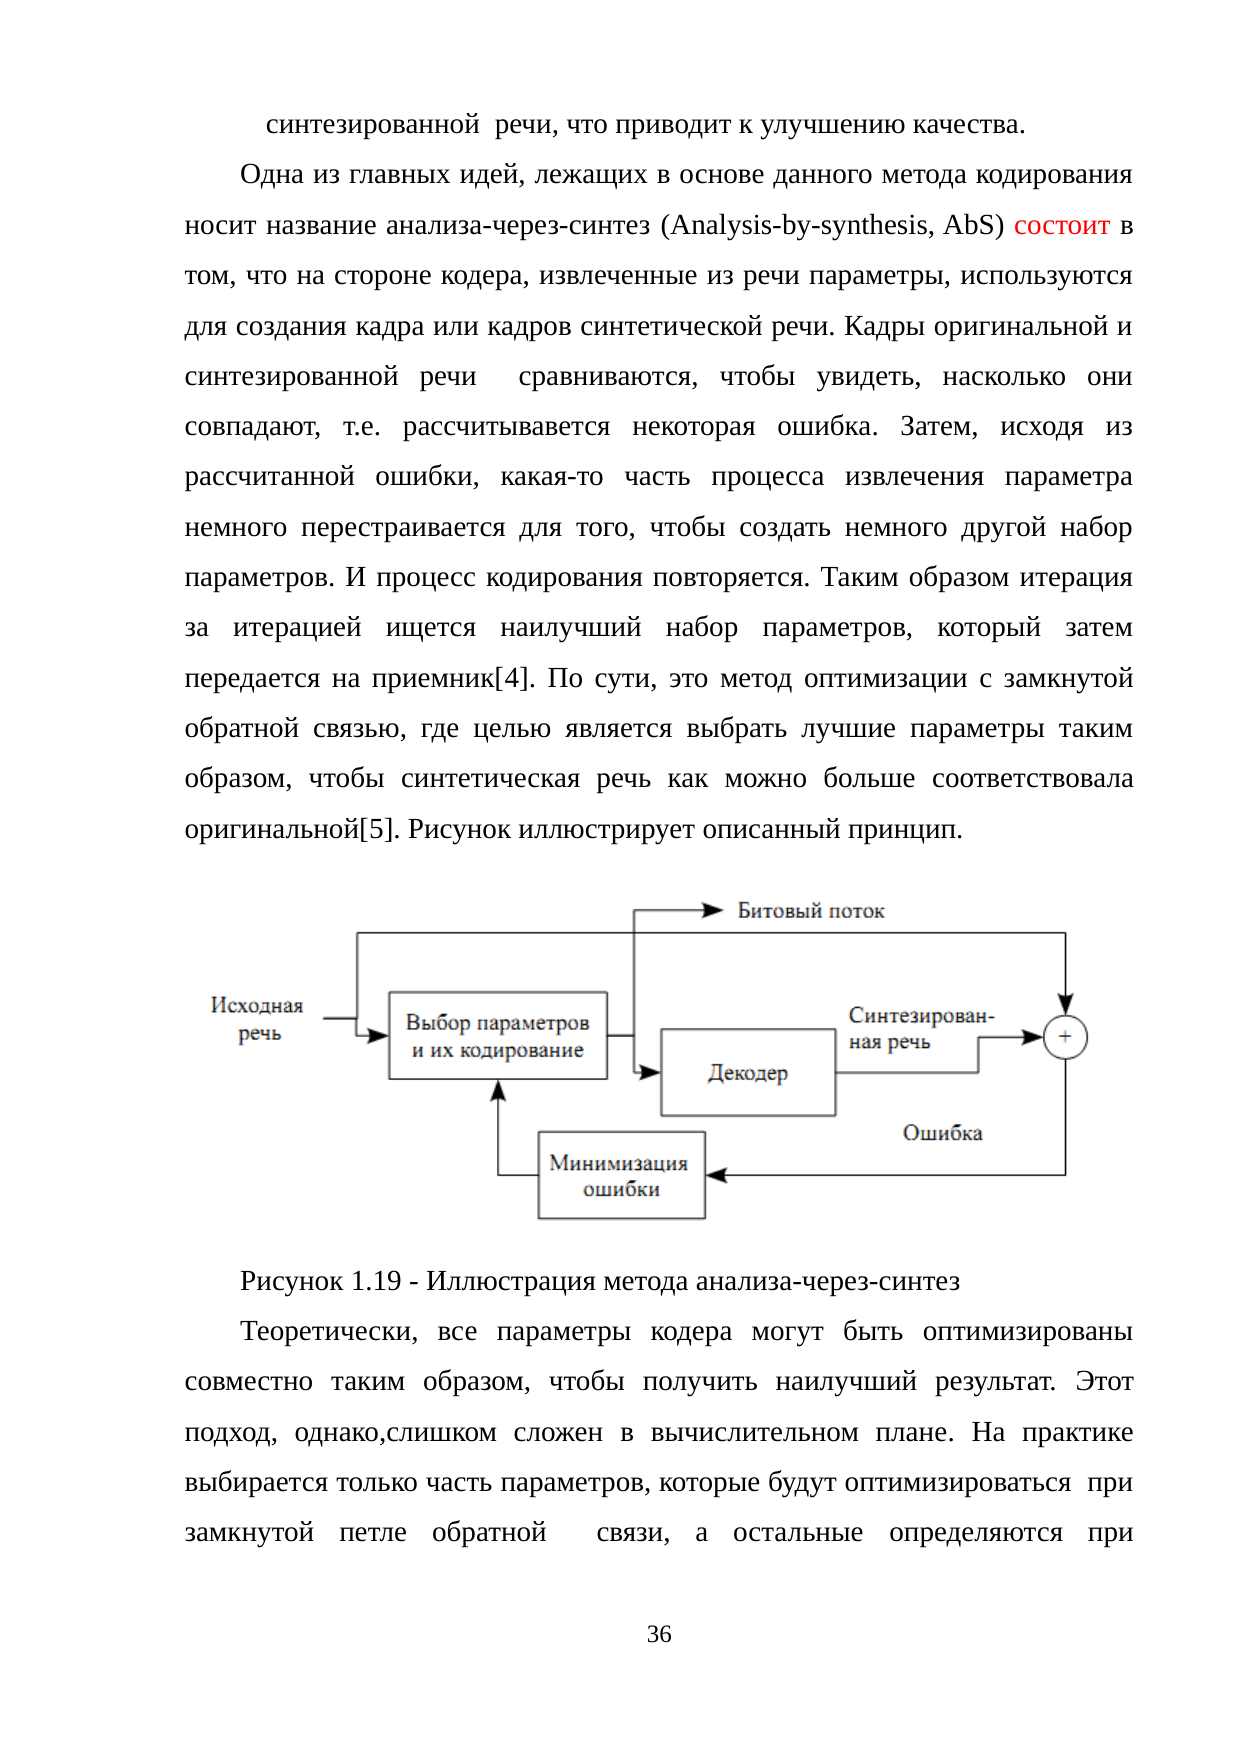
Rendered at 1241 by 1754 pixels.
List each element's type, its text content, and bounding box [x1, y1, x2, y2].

picture [192, 862, 1127, 1245]
text Теоретически, все параметры кодера могут быть оптимизированы совместно таким образом, чтобы получить наилучший результат. Этот подход, однако,слишком сложен в вычислительном плане. На практике выбирается только часть параметров, которые будут оптимизироваться при замкнутой петле обратной связи, а остальные определяются при [184, 1313, 1134, 1548]
text Рисунок 1.19 - Иллюстрация метода анализа-через-синтез [184, 861, 1134, 1296]
list синтезированной речи, что приводит к улучшению качества. [228, 106, 1134, 140]
text Одна из главных идей, лежащих в основе данного метода кодирования носит название анализа-через-синтез (Analysis-by-synthesis, AbS) состоит в том, что на стороне кодера, извлеченные из речи параметры, используются для создания кадра или кадров синтетической речи. Кадры оригинальной и синтезированной речи сравниваются, чтобы увидеть, насколько они совпадают, т.е. рассчитывавется некоторая ошибка. Затем, исходя из рассчитанной ошибки, какая-то часть процесса извлечения параметра немного перестраивается для того, чтобы создать немного другой набор параметров. И процесс кодирования повторяется. Таким образом итерация за итерацией ищется наилучший набор параметров, который затем передается на приемник[4]. По сути, это метод оптимизации с замкнутой обратной связью, где целью является выбрать лучшие параметры таким образом, чтобы синтетическая речь как можно больше соответствовала оригинальной[5]. Рисунок иллюстрирует описанный принцип. [184, 157, 1134, 844]
